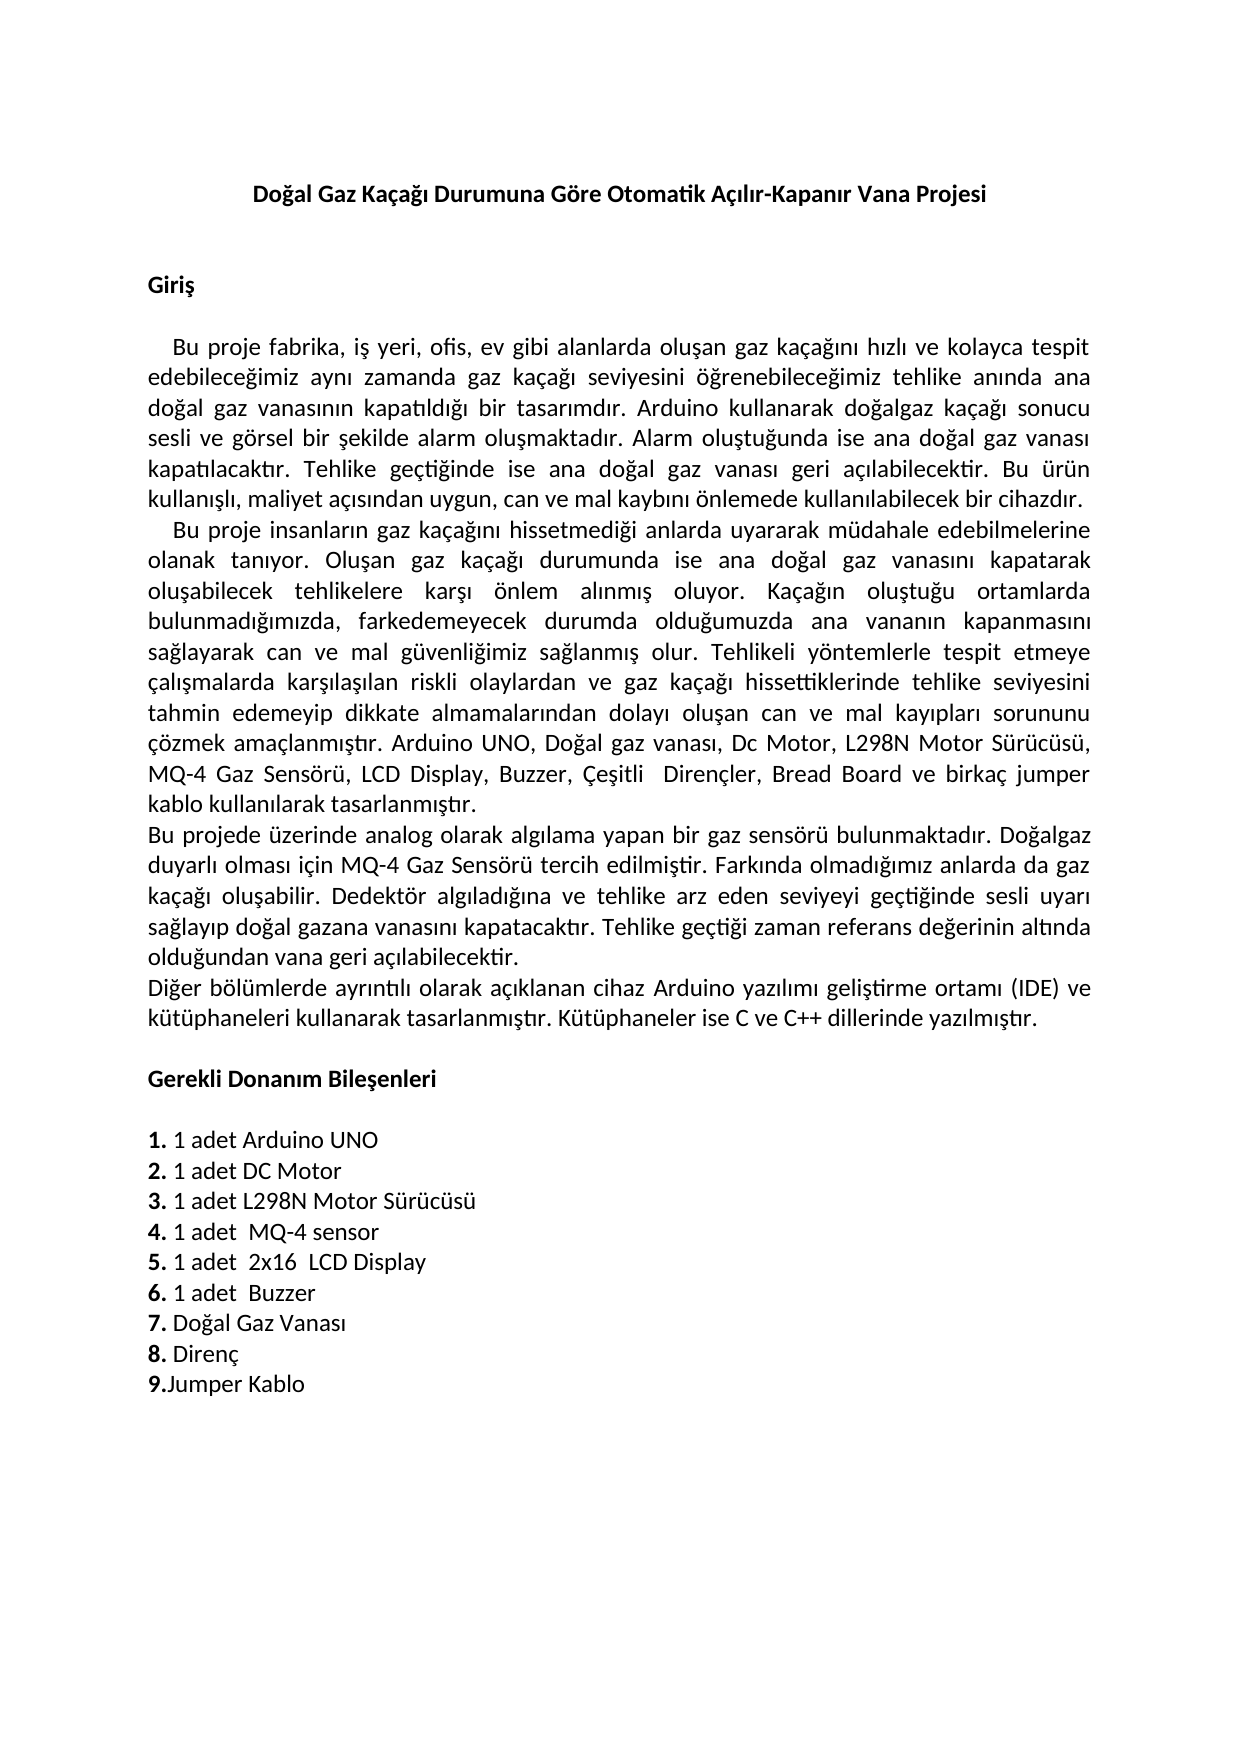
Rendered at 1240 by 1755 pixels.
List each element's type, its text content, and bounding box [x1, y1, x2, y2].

text Bu proje insanların gaz kaçağını hissetmediği anlarda uyararak müdahale edebilmelerine olanak tanıyor. Oluşan gaz kaçağı durumunda ise ana doğal gaz vanasını kapatarak oluşabilecek tehlikelere karşı önlem alınmış oluyor. Kaçağın oluştuğu ortamlarda bulunmadığımızda, farkedemeyecek durumda olduğumuzda ana vananın kapanmasını sağlayarak can ve mal güvenliğimiz sağlanmış olur. Tehlikeli yöntemlerle tespit etmeye çalışmalarda karşılaşılan riskli olaylardan ve gaz kaçağı hissettiklerinde tehlike seviyesini tahmin edemeyip dikkate almamalarından dolayı oluşan can ve mal kayıpları sorununu çözmek amaçlanmıştır. Arduino UNO, Doğal gaz vanası, Dc Motor, L298N Motor Sürücüsü, MQ-4 Gaz Sensörü, LCD Display, Buzzer, Çeşitli Dirençler, Bread Board ve birkaç jumper kablo kullanılarak tasarlanmıştır. [148, 514, 1092, 819]
text Doğal Gaz Kaçağı Durumuna Göre Otomatik Açılır-Kapanır Vana Projesi [148, 178, 1092, 209]
text Bu proje fabrika, iş yeri, ofis, ev gibi alanlarda oluşan gaz kaçağını hızlı ve kolayca tespit edebileceğimiz aynı zamanda gaz kaçağı seviyesini öğrenebileceğimiz tehlike anında ana doğal gaz vanasının kapatıldığı bir tasarımdır. Arduino kullanarak doğalgaz kaçağı sonucu sesli ve görsel bir şekilde alarm oluşmaktadır. Alarm oluştuğunda ise ana doğal gaz vanası kapatılacaktır. Tehlike geçtiğinde ise ana doğal gaz vanası geri açılabilecektir. Bu ürün kullanışlı, maliyet açısından uygun, can ve mal kaybını önlemede kullanılabilecek bir cihazdır. [148, 331, 1092, 514]
text 6. 1 adet Buzzer [148, 1277, 1092, 1307]
text 5. 1 adet 2x16 LCD Display [148, 1246, 1092, 1277]
text Giriş [148, 270, 1092, 300]
text 3. 1 adet L298N Motor Sürücüsü [148, 1185, 1092, 1216]
text 9.Jumper Kablo [148, 1368, 1092, 1399]
text 1. 1 adet Arduino UNO [148, 1124, 1092, 1155]
text 7. Doğal Gaz Vanası [148, 1307, 1092, 1338]
text 2. 1 adet DC Motor [148, 1155, 1092, 1185]
text Diğer bölümlerde ayrıntılı olarak açıklanan cihaz Arduino yazılımı geliştirme ortamı (IDE) ve kütüphaneleri kullanarak tasarlanmıştır. Kütüphaneler ise C ve C++ dillerinde yazılmıştır. [148, 972, 1092, 1033]
text 4. 1 adet MQ-4 sensor [148, 1216, 1092, 1246]
text Bu projede üzerinde analog olarak algılama yapan bir gaz sensörü bulunmaktadır. Doğalgaz duyarlı olması için MQ-4 Gaz Sensörü tercih edilmiştir. Farkında olmadığımız anlarda da gaz kaçağı oluşabilir. Dedektör algıladığına ve tehlike arz eden seviyeyi geçtiğinde sesli uyarı sağlayıp doğal gazana vanasını kapatacaktır. Tehlike geçtiği zaman referans değerinin altında olduğundan vana geri açılabilecektir. [148, 819, 1092, 972]
text 8. Direnç [148, 1338, 1092, 1368]
text Gerekli Donanım Bileşenleri [148, 1063, 1092, 1094]
